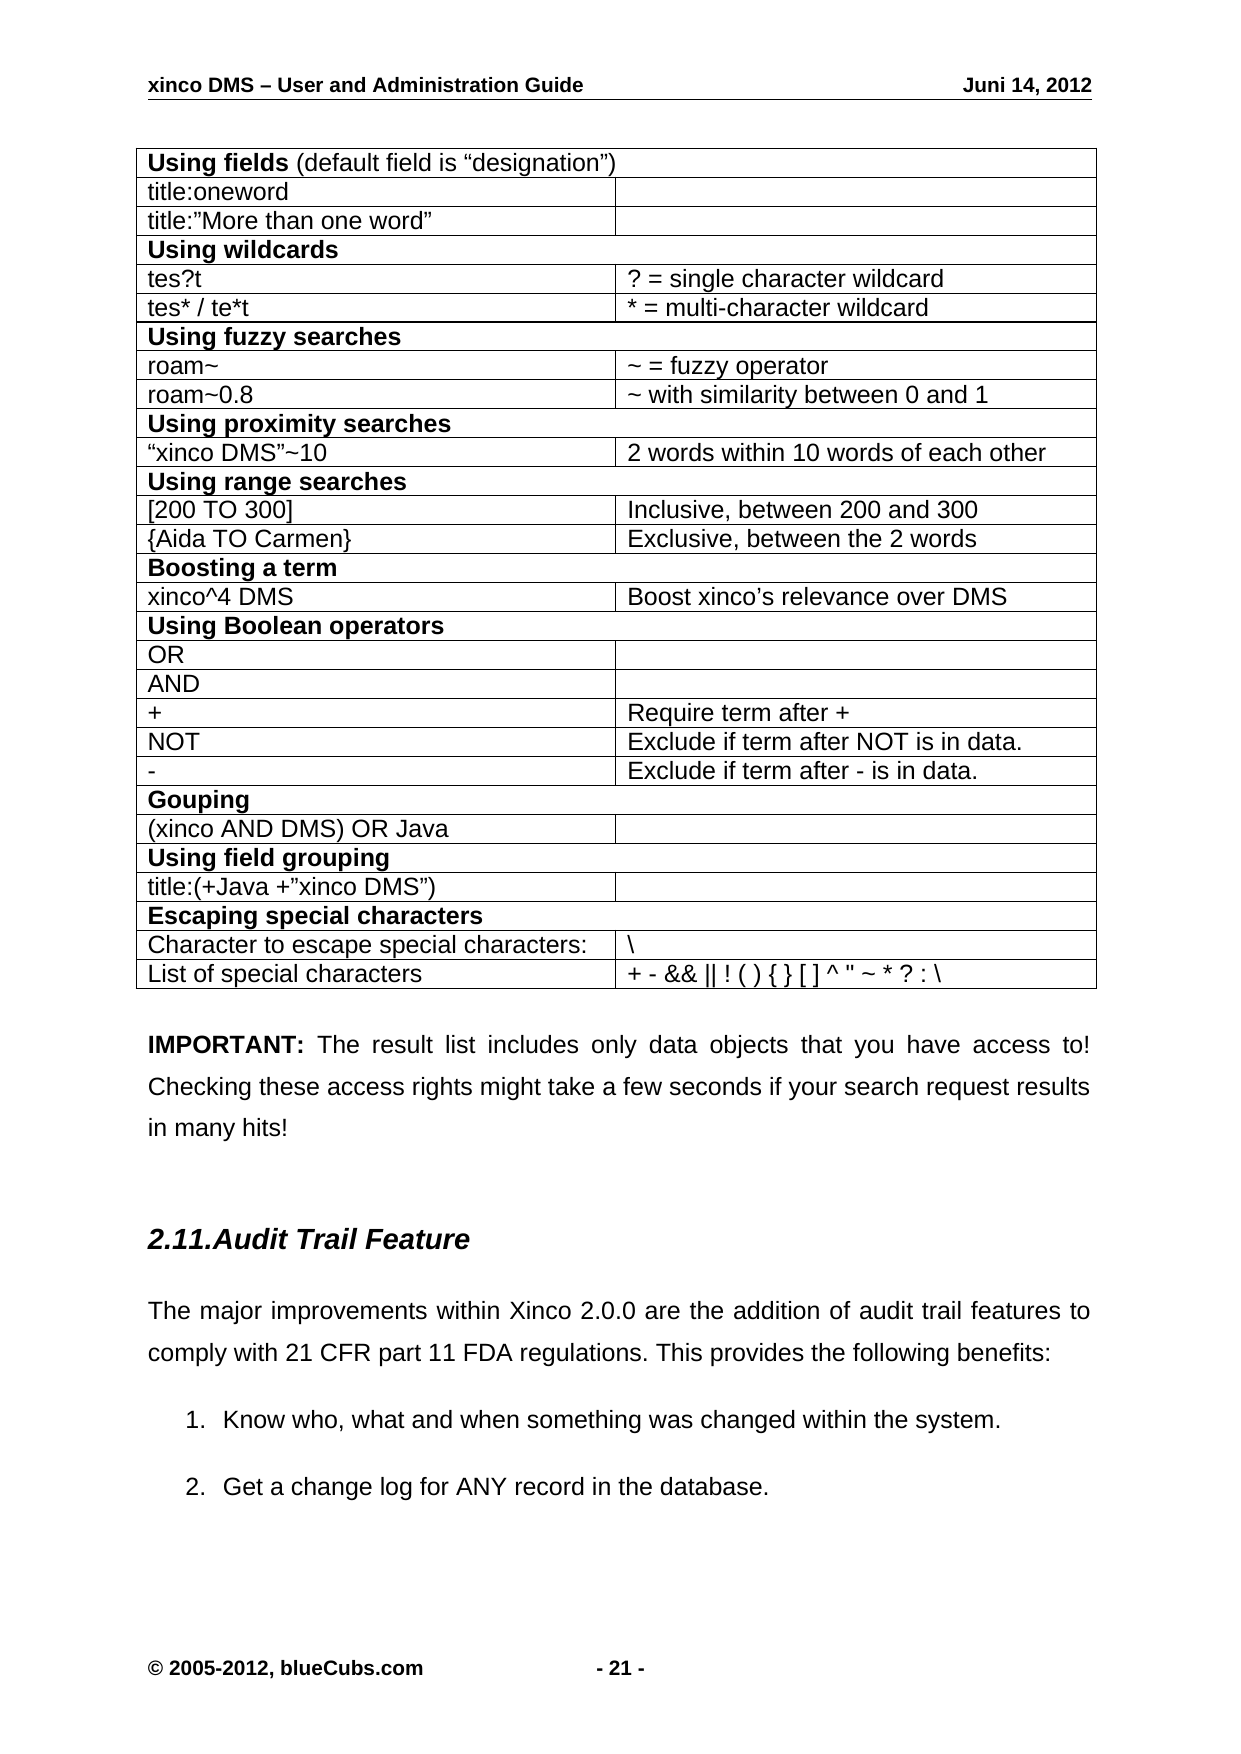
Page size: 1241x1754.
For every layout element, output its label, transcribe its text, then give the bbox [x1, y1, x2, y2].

table_cell Exclude if term after NOT is in data. [616, 728, 1096, 756]
table_cell Character to escape special characters: [137, 931, 615, 958]
table_cell + [137, 699, 615, 727]
table_cell [616, 670, 1096, 698]
table_cell Using proximity searches [137, 409, 1096, 437]
table_cell title:oneword [137, 178, 615, 206]
table_cell OR [137, 641, 615, 669]
table_cell roam~0.8 [137, 380, 615, 408]
table_cell List of special characters [137, 960, 615, 987]
list Get a change log for ANY record in the database. [185, 1472, 1092, 1500]
table_cell * = multi-character wildcard [616, 294, 1096, 321]
text The major improvements within Xinco 2.0.0 are the addition of audit trail features to comply with 21 CFR part 11 FDA regulations. This provides the following benefits: [148, 1297, 1092, 1367]
table_cell [616, 178, 1096, 206]
table_header Using fields (default field is “designation”) [137, 149, 1096, 177]
table_cell Gouping [137, 786, 1096, 814]
table_cell [616, 873, 1096, 901]
table_cell ? = single character wildcard [616, 265, 1096, 292]
table_cell Escaping special characters [137, 902, 1096, 929]
table_cell Boosting a term [137, 554, 1096, 582]
table_cell Require term after + [616, 699, 1096, 727]
table_cell Exclude if term after - is in data. [616, 757, 1096, 785]
table_cell Using range searches [137, 467, 1096, 495]
table_cell NOT [137, 728, 615, 756]
table_cell ~ = fuzzy operator [616, 351, 1096, 379]
table_cell “xinco DMS”~10 [137, 438, 615, 466]
table_cell [200 TO 300] [137, 496, 615, 524]
table_cell (xinco AND DMS) OR Java [137, 815, 615, 843]
table_cell Inclusive, between 200 and 300 [616, 496, 1096, 524]
table_cell 2 words within 10 words of each other [616, 438, 1096, 466]
table_cell \ [616, 931, 1096, 958]
table_cell ~ with similarity between 0 and 1 [616, 380, 1096, 408]
table_cell title:(+Java +”xinco DMS”) [137, 873, 615, 901]
table_cell Using Boolean operators [137, 612, 1096, 640]
table_cell Using field grouping [137, 844, 1096, 872]
table_cell Exclusive, between the 2 words [616, 525, 1096, 553]
table_cell [616, 641, 1096, 669]
table_cell Boost xinco’s relevance over DMS [616, 583, 1096, 611]
text IMPORTANT: The result list includes only data objects that you have access to! Checking these access rights might take a few seconds if your search request results in many hits! [148, 1030, 1092, 1142]
table_cell xinco^4 DMS [137, 583, 615, 611]
table_cell tes* / te*t [137, 294, 615, 321]
table_cell title:”More than one word” [137, 207, 615, 234]
table_cell [616, 815, 1096, 843]
table_cell - [137, 757, 615, 785]
table_cell {Aida TO Carmen} [137, 525, 615, 553]
table_cell Using fuzzy searches [137, 323, 1096, 350]
table_cell Using wildcards [137, 236, 1096, 263]
table_cell roam~ [137, 351, 615, 379]
table_cell [616, 207, 1096, 234]
list Know who, what and when something was changed within the system. [185, 1406, 1092, 1433]
table_cell + - && || ! ( ) { } [ ] ^ " ~ * ? : \ [616, 960, 1096, 987]
subtitle Audit Trail Feature [148, 1223, 1092, 1256]
table_cell tes?t [137, 265, 615, 292]
table_cell AND [137, 670, 615, 698]
